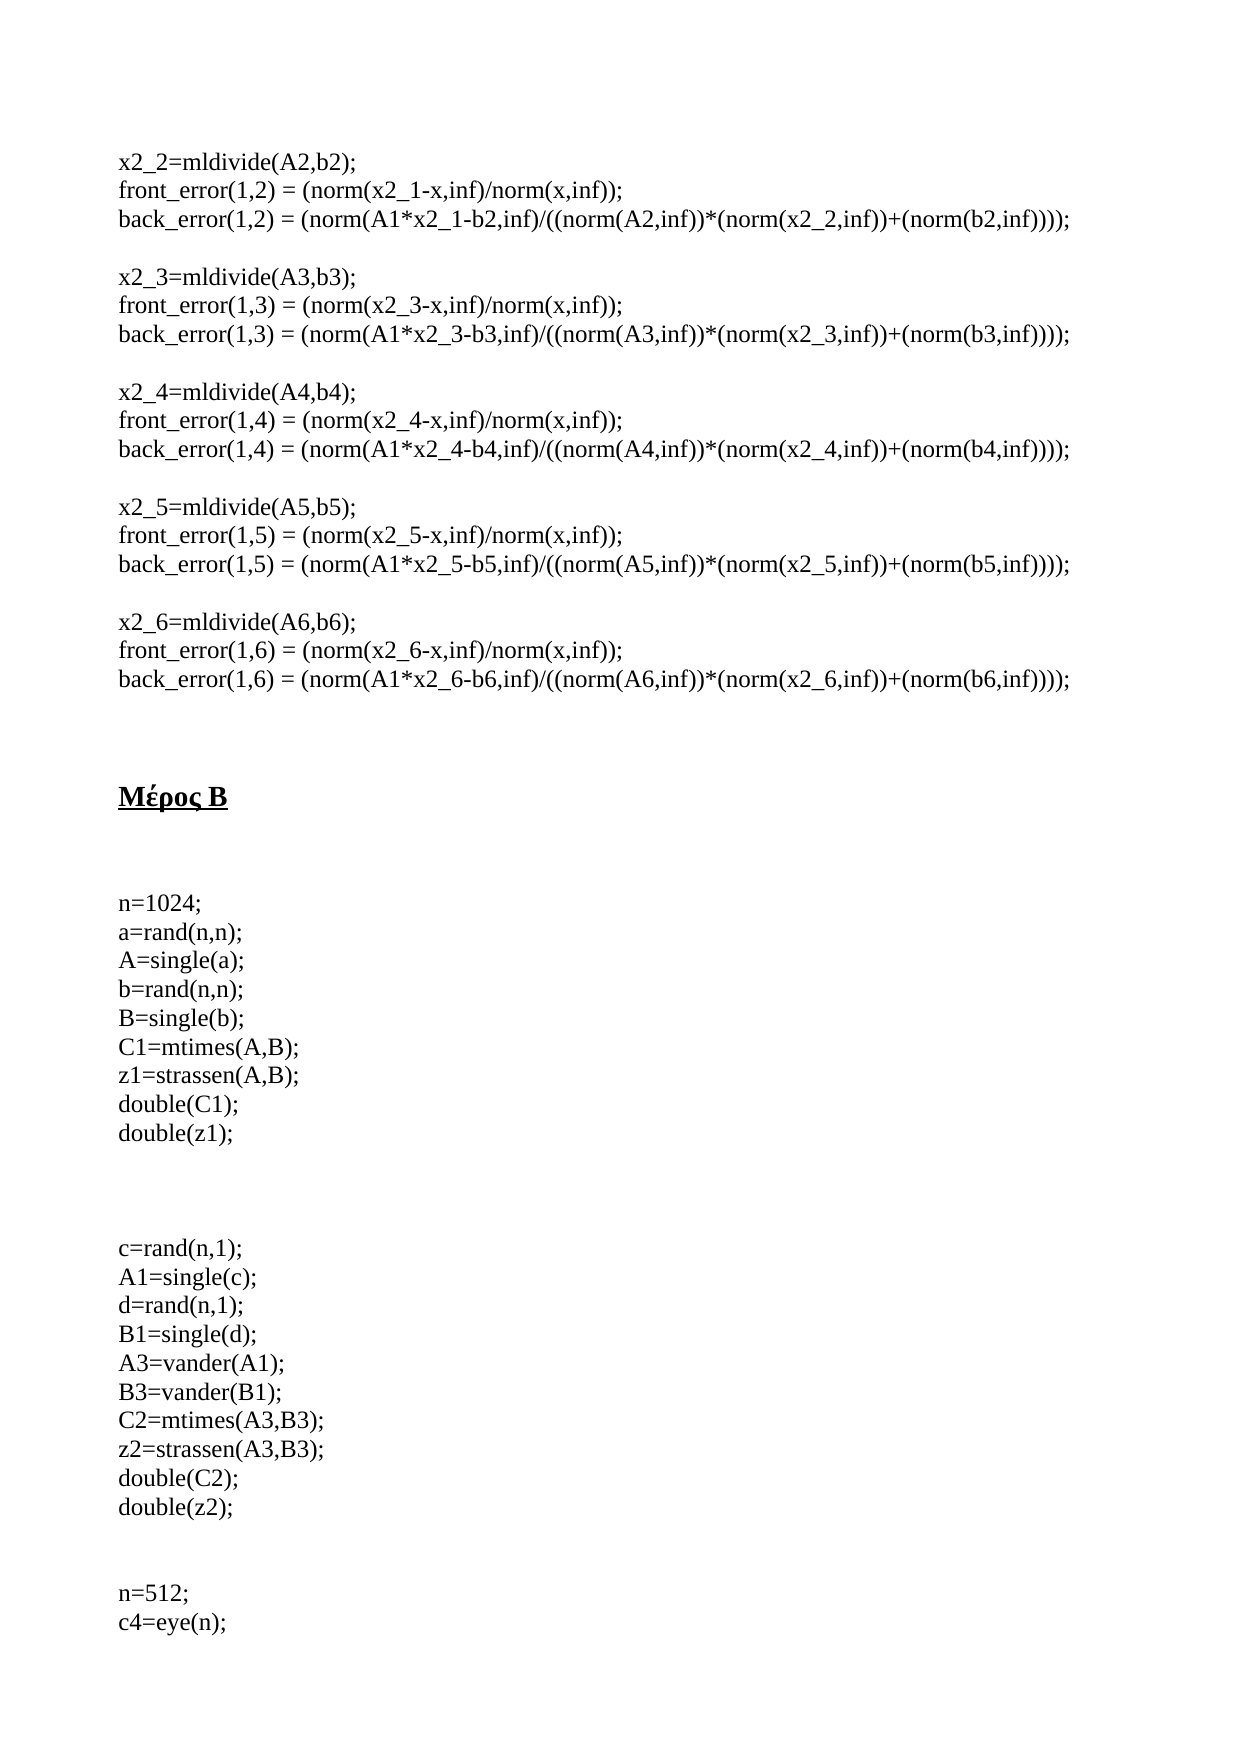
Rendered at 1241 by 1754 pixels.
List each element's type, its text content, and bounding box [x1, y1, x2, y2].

text A3=vander(A1); [118, 1348, 1122, 1377]
text double(C2); [118, 1463, 1122, 1492]
text double(z1); [118, 1118, 1122, 1147]
text c4=eye(n); [118, 1607, 1122, 1636]
text z1=strassen(A,B); [118, 1061, 1122, 1089]
text front_error(1,3) = (norm(x2_3-x,inf)/norm(x,inf)); [118, 291, 1122, 319]
text x2_3=mldivide(A3,b3); [118, 262, 1122, 291]
text A=single(a); [118, 946, 1122, 974]
text double(C1); [118, 1089, 1122, 1118]
text A1=single(c); [118, 1262, 1122, 1291]
text c=rand(n,1); [118, 1233, 1122, 1262]
text C2=mtimes(A3,B3); [118, 1406, 1122, 1434]
text front_error(1,4) = (norm(x2_4-x,inf)/norm(x,inf)); [118, 406, 1122, 434]
text n=1024; [118, 888, 1122, 917]
text Μέρος Β [118, 779, 1122, 813]
text d=rand(n,1); [118, 1291, 1122, 1319]
text x2_2=mldivide(A2,b2); [118, 147, 1122, 176]
text B1=single(d); [118, 1319, 1122, 1348]
text B=single(b); [118, 1003, 1122, 1032]
text back_error(1,4) = (norm(A1*x2_4-b4,inf)/((norm(A4,inf))*(norm(x2_4,inf))+(norm(b4,inf)))); [118, 434, 1122, 463]
text front_error(1,5) = (norm(x2_5-x,inf)/norm(x,inf)); [118, 521, 1122, 549]
text back_error(1,6) = (norm(A1*x2_6-b6,inf)/((norm(A6,inf))*(norm(x2_6,inf))+(norm(b6,inf)))); [118, 664, 1122, 693]
text back_error(1,2) = (norm(A1*x2_1-b2,inf)/((norm(A2,inf))*(norm(x2_2,inf))+(norm(b2,inf)))); [118, 204, 1122, 233]
text x2_4=mldivide(A4,b4); [118, 377, 1122, 406]
text z2=strassen(A3,B3); [118, 1434, 1122, 1463]
text front_error(1,6) = (norm(x2_6-x,inf)/norm(x,inf)); [118, 636, 1122, 664]
text n=512; [118, 1578, 1122, 1607]
text back_error(1,5) = (norm(A1*x2_5-b5,inf)/((norm(A5,inf))*(norm(x2_5,inf))+(norm(b5,inf)))); [118, 549, 1122, 578]
text back_error(1,3) = (norm(A1*x2_3-b3,inf)/((norm(A3,inf))*(norm(x2_3,inf))+(norm(b3,inf)))); [118, 319, 1122, 348]
text x2_6=mldivide(A6,b6); [118, 607, 1122, 636]
text x2_5=mldivide(A5,b5); [118, 492, 1122, 521]
text b=rand(n,n); [118, 974, 1122, 1003]
text front_error(1,2) = (norm(x2_1-x,inf)/norm(x,inf)); [118, 176, 1122, 204]
text a=rand(n,n); [118, 917, 1122, 946]
text double(z2); [118, 1492, 1122, 1521]
text B3=vander(B1); [118, 1377, 1122, 1406]
text C1=mtimes(A,B); [118, 1032, 1122, 1061]
